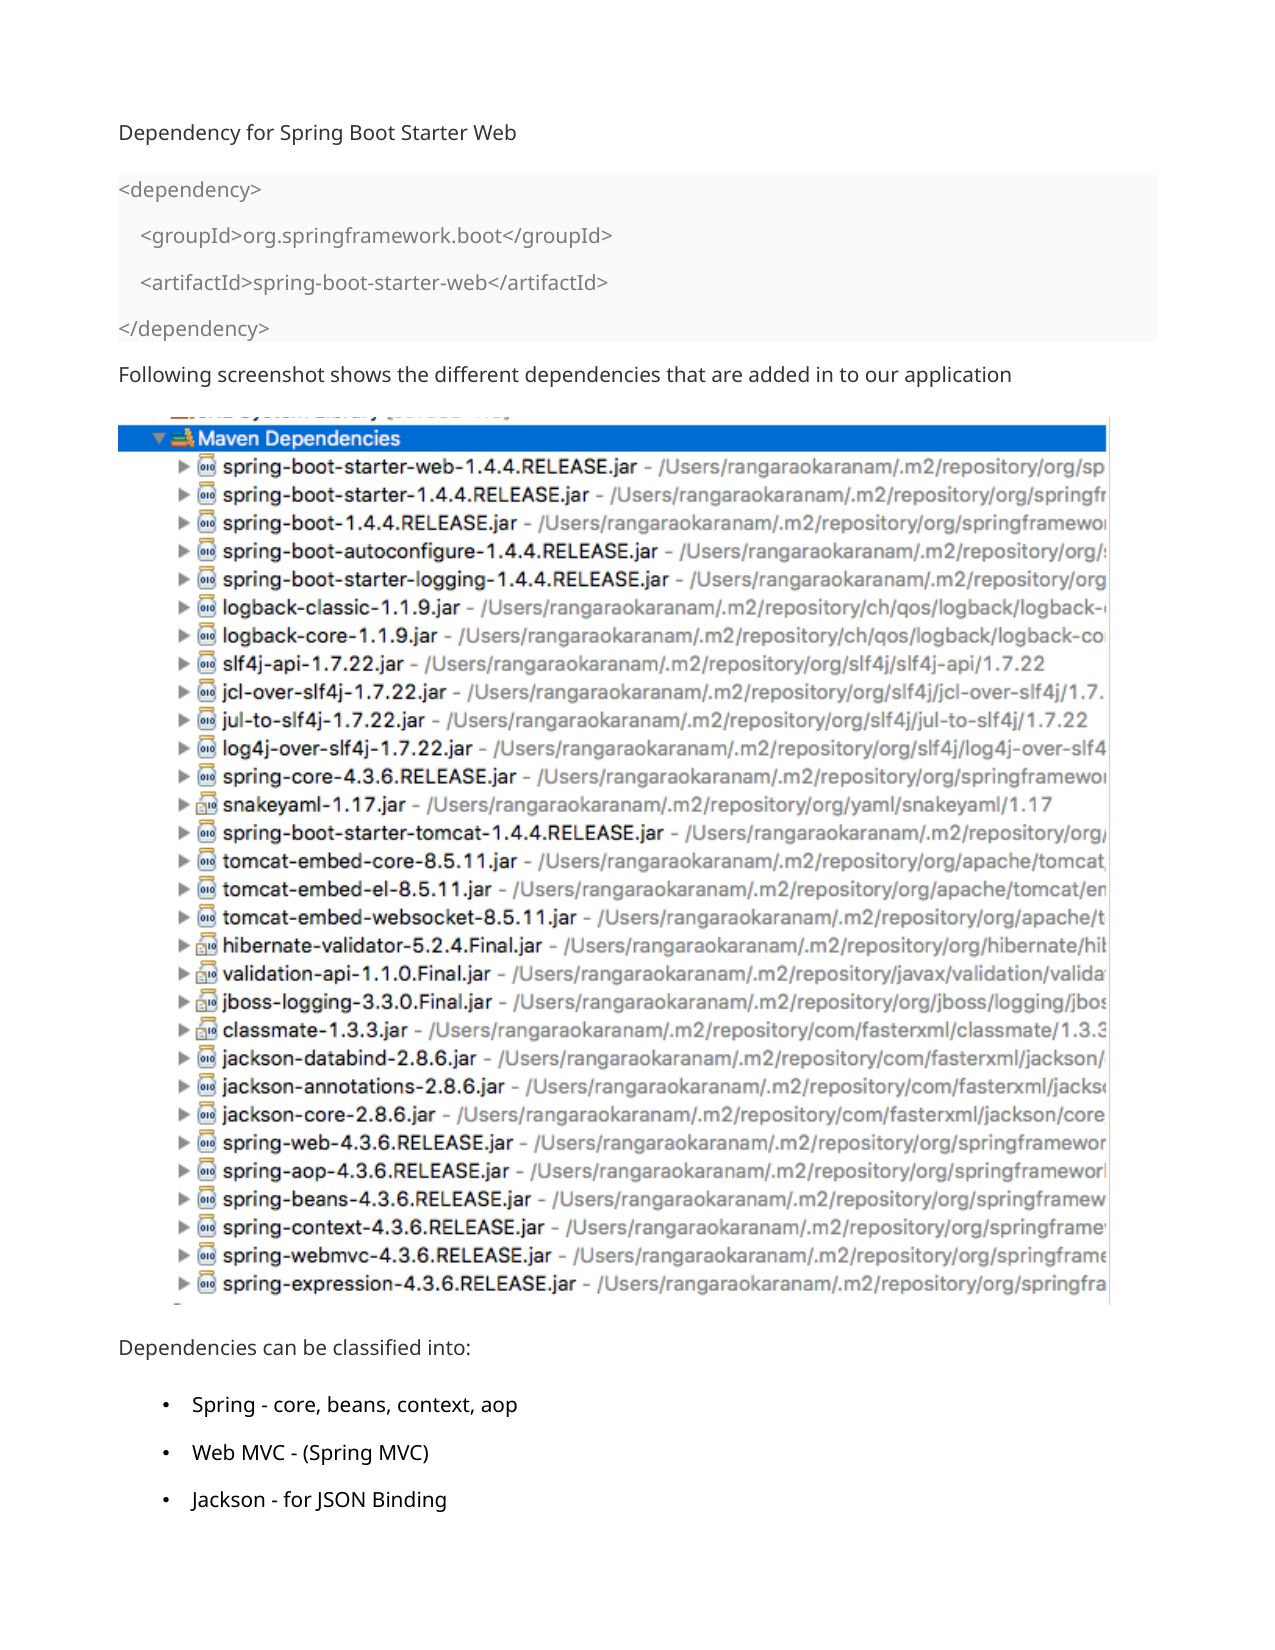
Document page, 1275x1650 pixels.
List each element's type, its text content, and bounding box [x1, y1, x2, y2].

text <dependency> [118, 175, 1157, 204]
text <groupId>org.springframework.boot</groupId> [118, 221, 1157, 250]
text Following screenshot shows the different dependencies that are added in to our application [118, 360, 1157, 388]
text Dependencies can be classified into: [118, 1333, 1157, 1362]
text <artifactId>spring-boot-starter-web</artifactId> [118, 268, 1157, 296]
text Dependency for Spring Boot Starter Web [118, 118, 1157, 147]
picture [118, 417, 1111, 1305]
list Jackson - for JSON Binding [162, 1485, 1157, 1513]
list Web MVC - (Spring MVC) [162, 1438, 1157, 1466]
text </dependency> [118, 314, 1157, 342]
list Spring - core, beans, context, aop [162, 1391, 1157, 1419]
